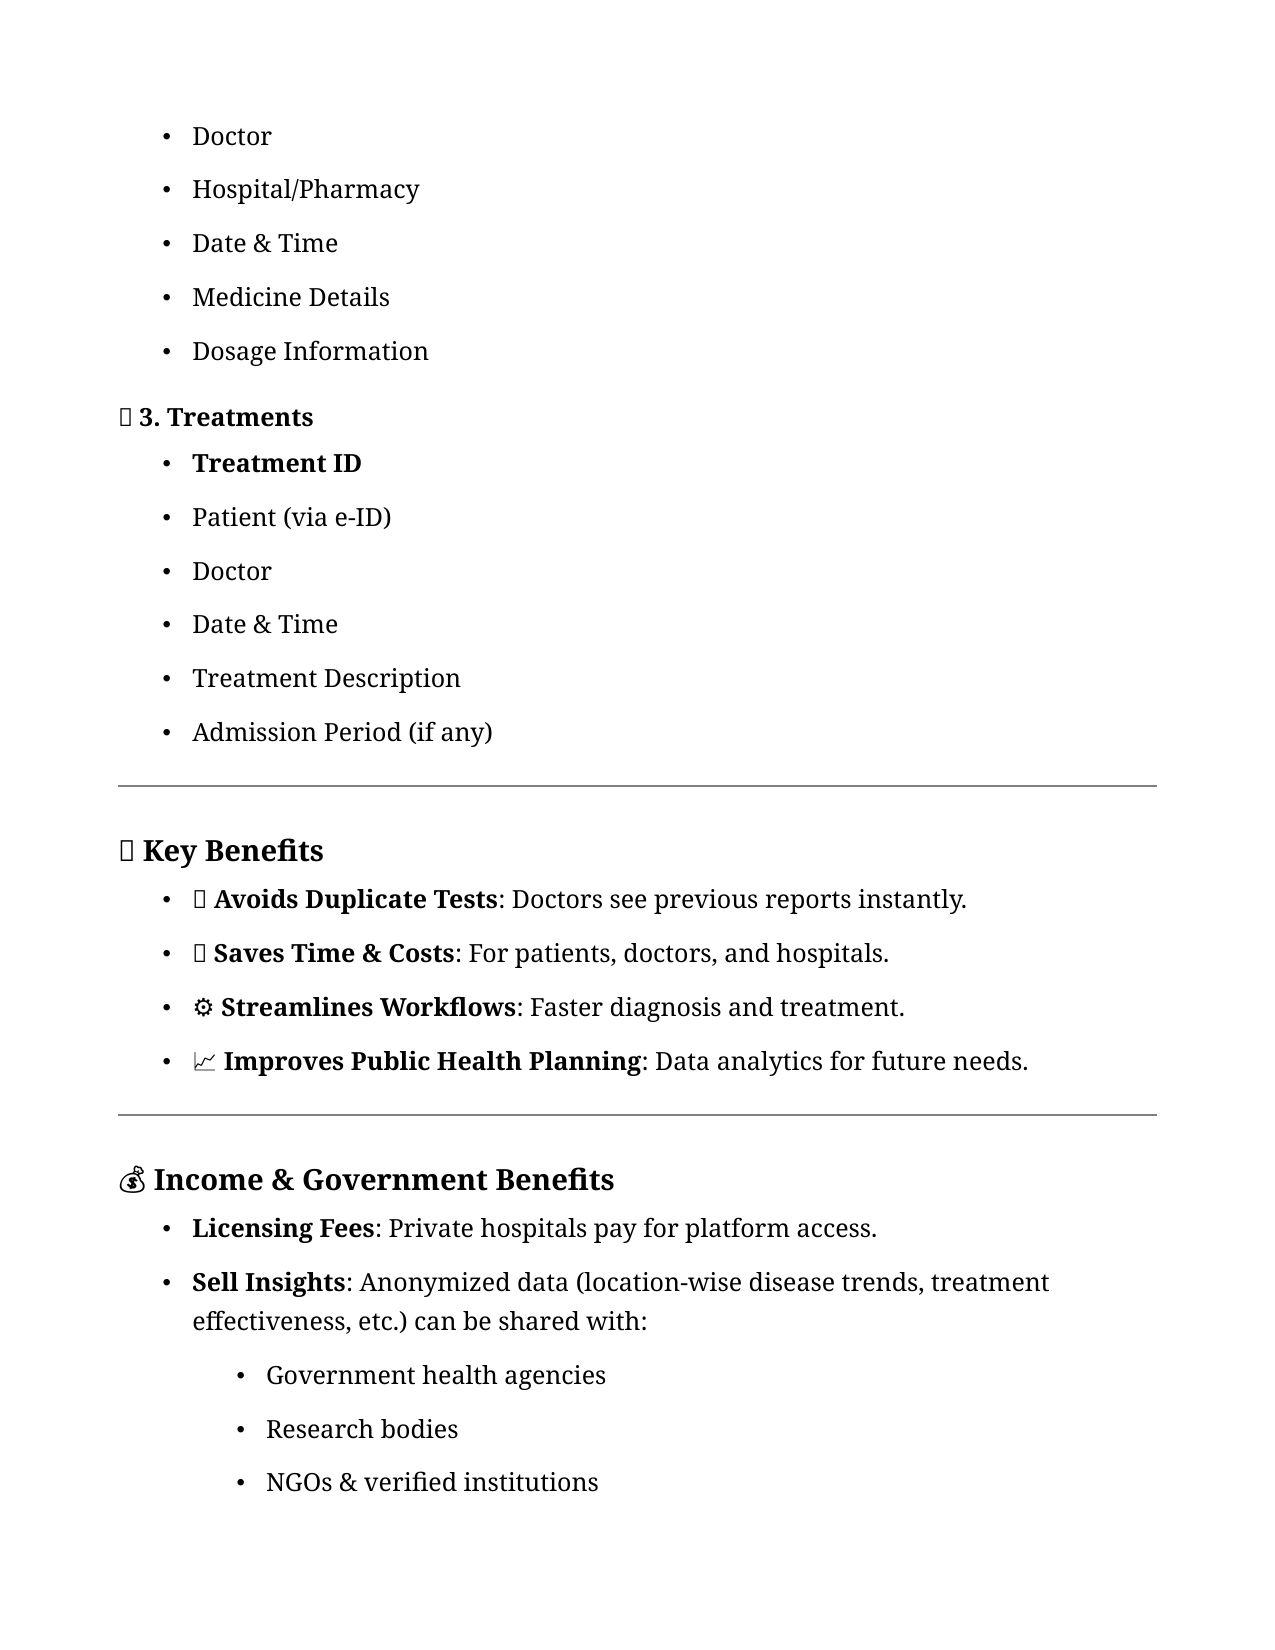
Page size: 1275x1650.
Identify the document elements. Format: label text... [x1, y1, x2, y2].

list Treatment Description [162, 661, 1157, 695]
list Admission Period (if any) [162, 715, 1157, 749]
list Government health agencies [236, 1358, 1157, 1392]
list 📈 Improves Public Health Planning: Data analytics for future needs. [162, 1043, 1157, 1077]
subtitle 💰 Income & Government Benefits [118, 1159, 1157, 1198]
list Date & Time [162, 226, 1157, 260]
list ⚙️ Streamlines Workflows: Faster diagnosis and treatment. [162, 990, 1157, 1024]
list NGOs & verified institutions [236, 1465, 1157, 1499]
subtitle 🏥 3. Treatments [118, 399, 1157, 433]
list Patient (via e-ID) [162, 500, 1157, 534]
list Date & Time [162, 607, 1157, 641]
list Research bodies [236, 1411, 1157, 1445]
list Dosage Information [162, 333, 1157, 367]
list Treatment ID [162, 446, 1157, 480]
subtitle 🌟 Key Benefits [118, 830, 1157, 870]
list Medicine Details [162, 279, 1157, 313]
list 🔁 Avoids Duplicate Tests: Doctors see previous reports instantly. [162, 882, 1157, 916]
list Hospital/Pharmacy [162, 172, 1157, 206]
list Sell Insights: Anonymized data (location-wise disease trends, treatment effectiveness, etc.) can be shared with: [162, 1265, 1157, 1338]
list Doctor [162, 553, 1157, 587]
list Licensing Fees: Private hospitals pay for platform access. [162, 1211, 1157, 1245]
list Doctor [162, 118, 1157, 152]
list 💸 Saves Time & Costs: For patients, doctors, and hospitals. [162, 936, 1157, 970]
